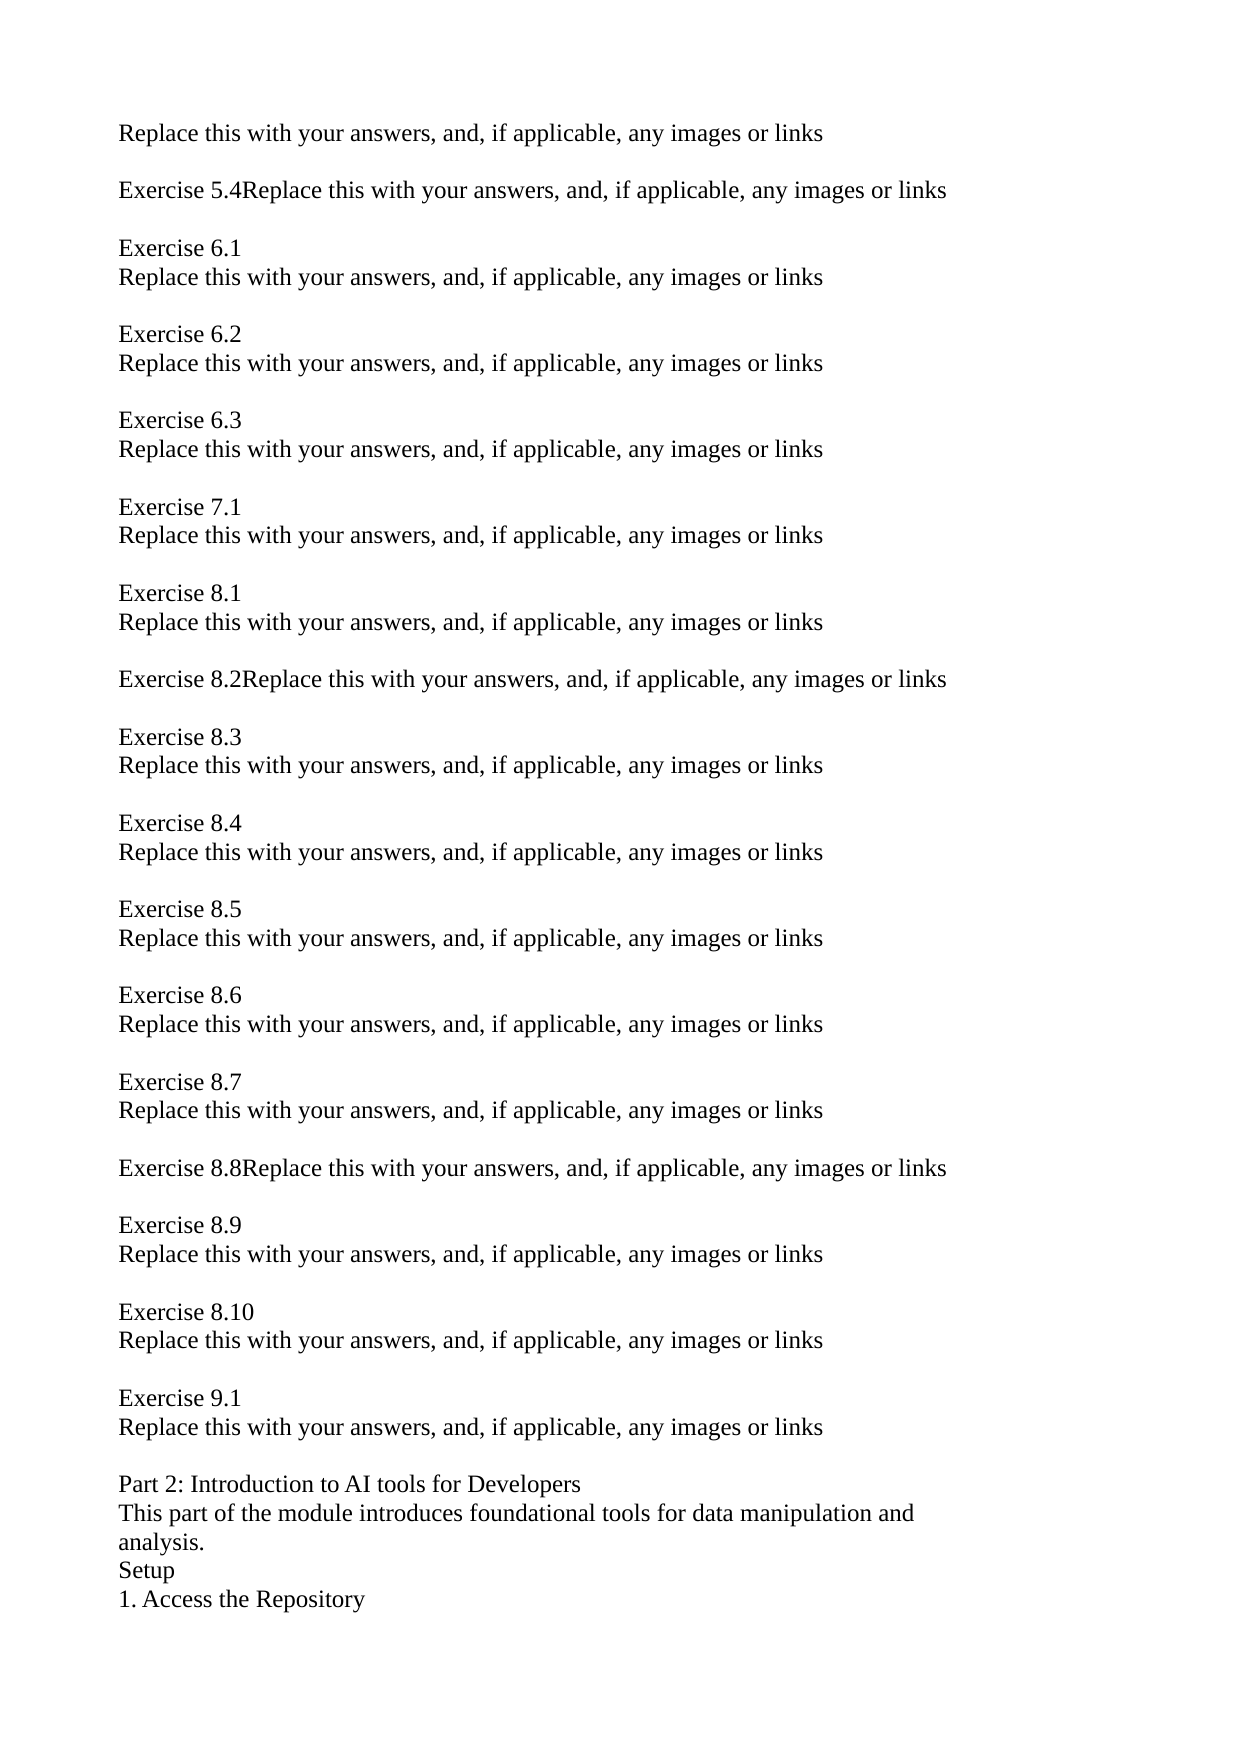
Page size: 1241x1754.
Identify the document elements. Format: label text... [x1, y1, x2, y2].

text This part of the module introduces foundational tools for data manipulation and [118, 1498, 1122, 1527]
text ​ [118, 291, 1122, 319]
text Replace this with your answers, and, if applicable, any images or links [118, 348, 1122, 377]
text ​ [118, 1441, 1122, 1469]
text Replace this with your answers, and, if applicable, any images or links [118, 521, 1122, 549]
text Replace this with your answers, and, if applicable, any images or links [118, 1326, 1122, 1354]
text Replace this with your answers, and, if applicable, any images or links [118, 434, 1122, 463]
text analysis. [118, 1527, 1122, 1556]
text ​ [118, 1268, 1122, 1297]
text ​ [118, 952, 1122, 981]
text Exercise 5.4Replace this with your answers, and, if applicable, any images or links [118, 176, 1122, 204]
text Replace this with your answers, and, if applicable, any images or links [118, 1239, 1122, 1268]
text Replace this with your answers, and, if applicable, any images or links [118, 1096, 1122, 1124]
text Replace this with your answers, and, if applicable, any images or links [118, 1412, 1122, 1441]
text Exercise 6.3 [118, 406, 1122, 434]
text Exercise 6.1 [118, 233, 1122, 262]
text Exercise 6.2 [118, 319, 1122, 348]
text ​ [118, 147, 1122, 176]
text ​ [118, 779, 1122, 808]
text Replace this with your answers, and, if applicable, any images or links [118, 262, 1122, 291]
text Exercise 8.1 [118, 578, 1122, 607]
text ​ [118, 377, 1122, 406]
text Setup [118, 1556, 1122, 1584]
text ​ [118, 1354, 1122, 1383]
text Exercise 8.7 [118, 1067, 1122, 1096]
text ​ [118, 636, 1122, 664]
text Replace this with your answers, and, if applicable, any images or links [118, 1009, 1122, 1038]
text Exercise 8.6 [118, 981, 1122, 1009]
text ​ [118, 1124, 1122, 1153]
text Replace this with your answers, and, if applicable, any images or links [118, 751, 1122, 779]
text Exercise 8.10 [118, 1297, 1122, 1326]
text Exercise 8.2Replace this with your answers, and, if applicable, any images or links [118, 664, 1122, 693]
text Exercise 8.9 [118, 1211, 1122, 1239]
text Exercise 8.5 [118, 894, 1122, 923]
text ​ [118, 549, 1122, 578]
text Replace this with your answers, and, if applicable, any images or links [118, 837, 1122, 866]
text ​ [118, 693, 1122, 722]
text Exercise 8.8Replace this with your answers, and, if applicable, any images or links [118, 1153, 1122, 1182]
text 1.​ Access the Repository [118, 1584, 1122, 1613]
text Exercise 7.1 [118, 492, 1122, 521]
text ​ [118, 1038, 1122, 1067]
text ​ [118, 204, 1122, 233]
text Replace this with your answers, and, if applicable, any images or links [118, 118, 1122, 147]
text Replace this with your answers, and, if applicable, any images or links [118, 923, 1122, 952]
text ​ [118, 1182, 1122, 1211]
text Part 2: Introduction to AI tools for Developers [118, 1469, 1122, 1498]
text Replace this with your answers, and, if applicable, any images or links [118, 607, 1122, 636]
text Exercise 8.4 [118, 808, 1122, 837]
text Exercise 8.3 [118, 722, 1122, 751]
text Exercise 9.1 [118, 1383, 1122, 1412]
text ​ [118, 866, 1122, 894]
text ​ [118, 463, 1122, 492]
